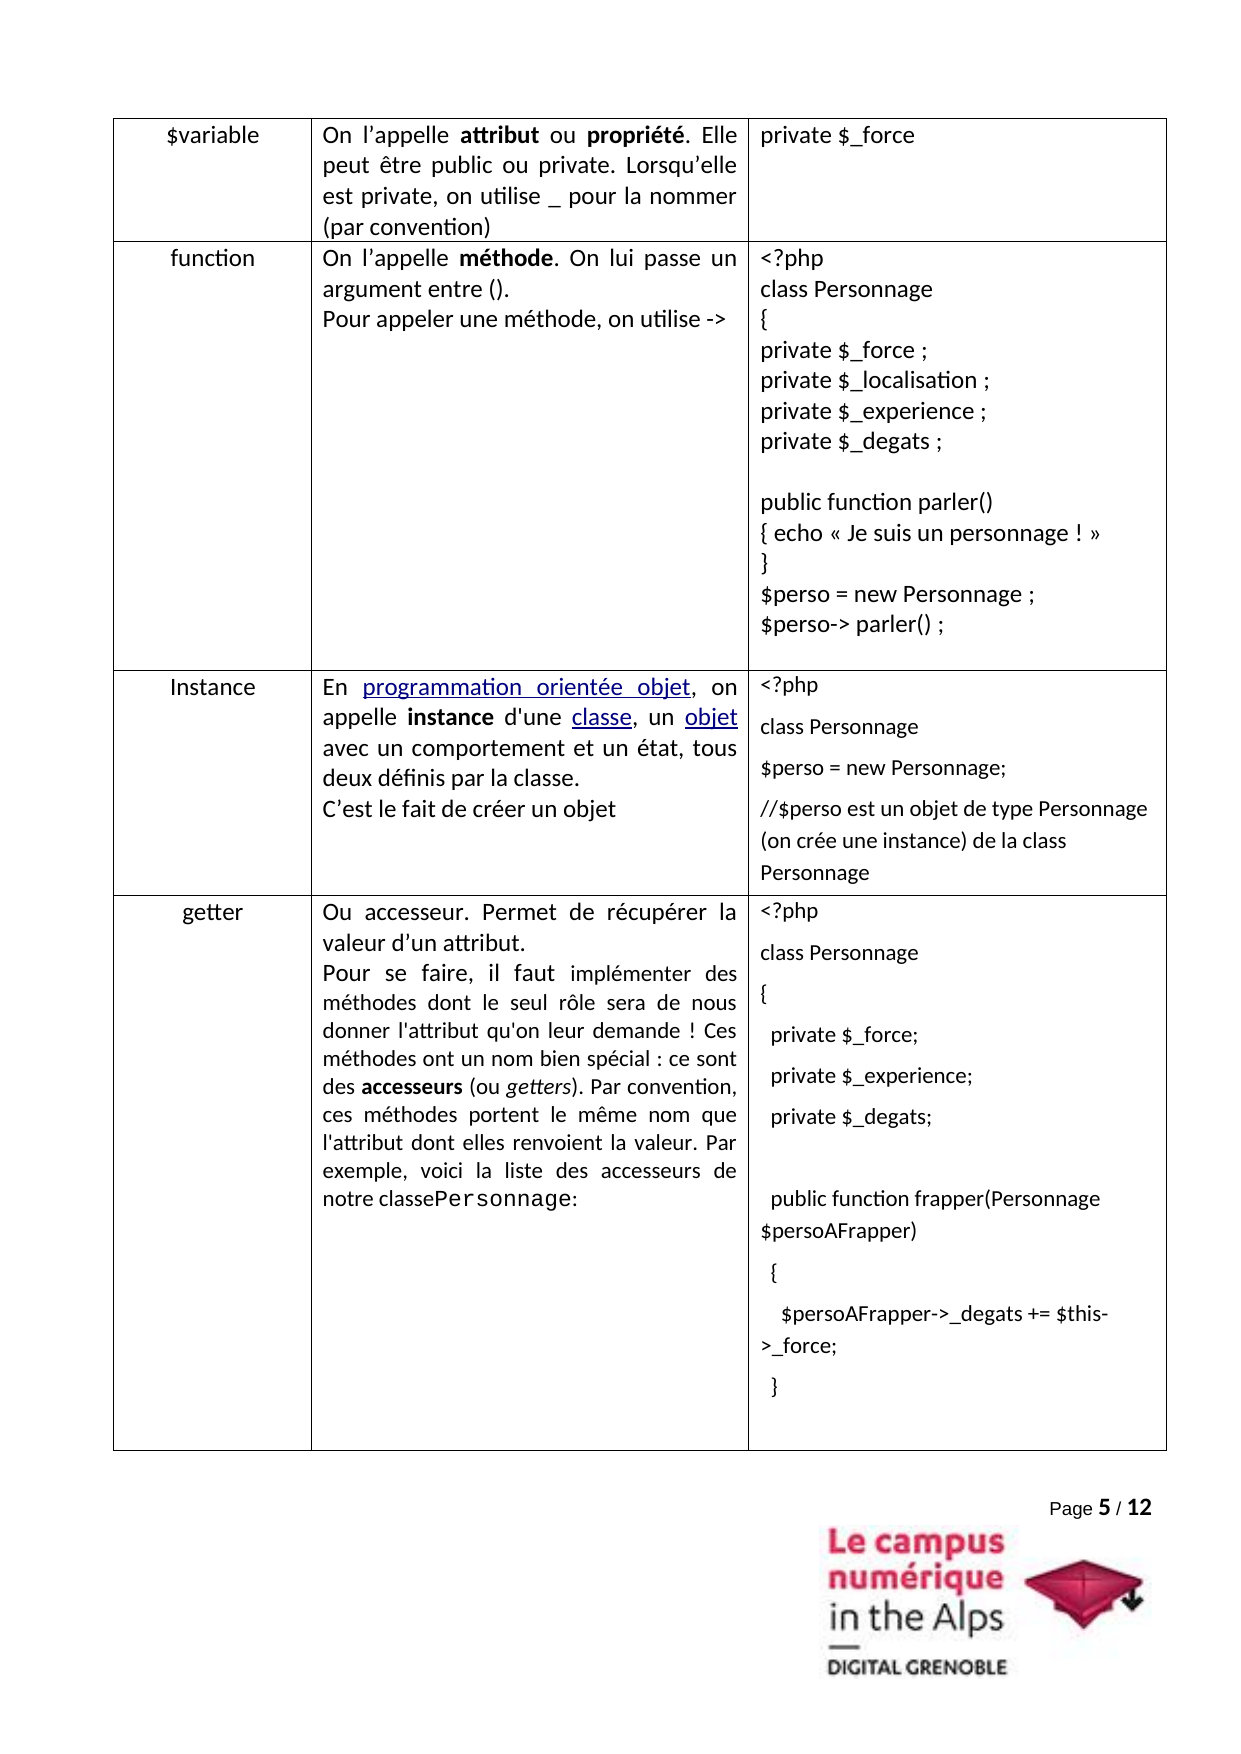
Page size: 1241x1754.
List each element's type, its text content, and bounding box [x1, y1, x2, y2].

table_cell <?php class Personnage $perso = new Personnage; //$perso est un objet de type Personnage (on crée une instance) de la class Personnage [749, 671, 1166, 895]
table_cell <?php class Personnage { private $_force; private $_experience; private $_degats; public function frapper(Personnage $persoAFrapper) { $persoAFrapper->_degats += $this->_force; } [749, 896, 1166, 1450]
table_cell Instance [114, 671, 311, 895]
picture [819, 1525, 1152, 1679]
table_cell private $_force [749, 119, 1166, 241]
table_cell Ou accesseur. Permet de récupérer la valeur d’un attribut. Pour se faire, il faut implémenter des méthodes dont le seul rôle sera de nous donner l'attribut qu'on leur demande ! Ces méthodes ont un nom bien spécial : ce sont des accesseurs (ou getters). Par convention, ces méthodes portent le même nom que l'attribut dont elles renvoient la valeur. Par exemple, voici la liste des accesseurs de notre classePersonnage: [312, 896, 748, 1450]
table_cell En programmation orientée objet, on appelle instance d'une classe, un objet avec un comportement et un état, tous deux définis par la classe. C’est le fait de créer un objet [312, 671, 748, 895]
table_cell On l’appelle attribut ou propriété. Elle peut être public ou private. Lorsqu’elle est private, on utilise _ pour la nommer (par convention) [312, 119, 748, 241]
table_cell On l’appelle méthode. On lui passe un argument entre (). Pour appeler une méthode, on utilise -> [312, 242, 748, 669]
table_cell $variable [114, 119, 311, 241]
table_cell function [114, 242, 311, 669]
table_cell getter [114, 896, 311, 1450]
table_cell <?php class Personnage { private $_force ; private $_localisation ; private $_experience ; private $_degats ; public function parler() { echo « Je suis un personnage ! » } $perso = new Personnage ; $perso-> parler() ; [749, 242, 1166, 669]
